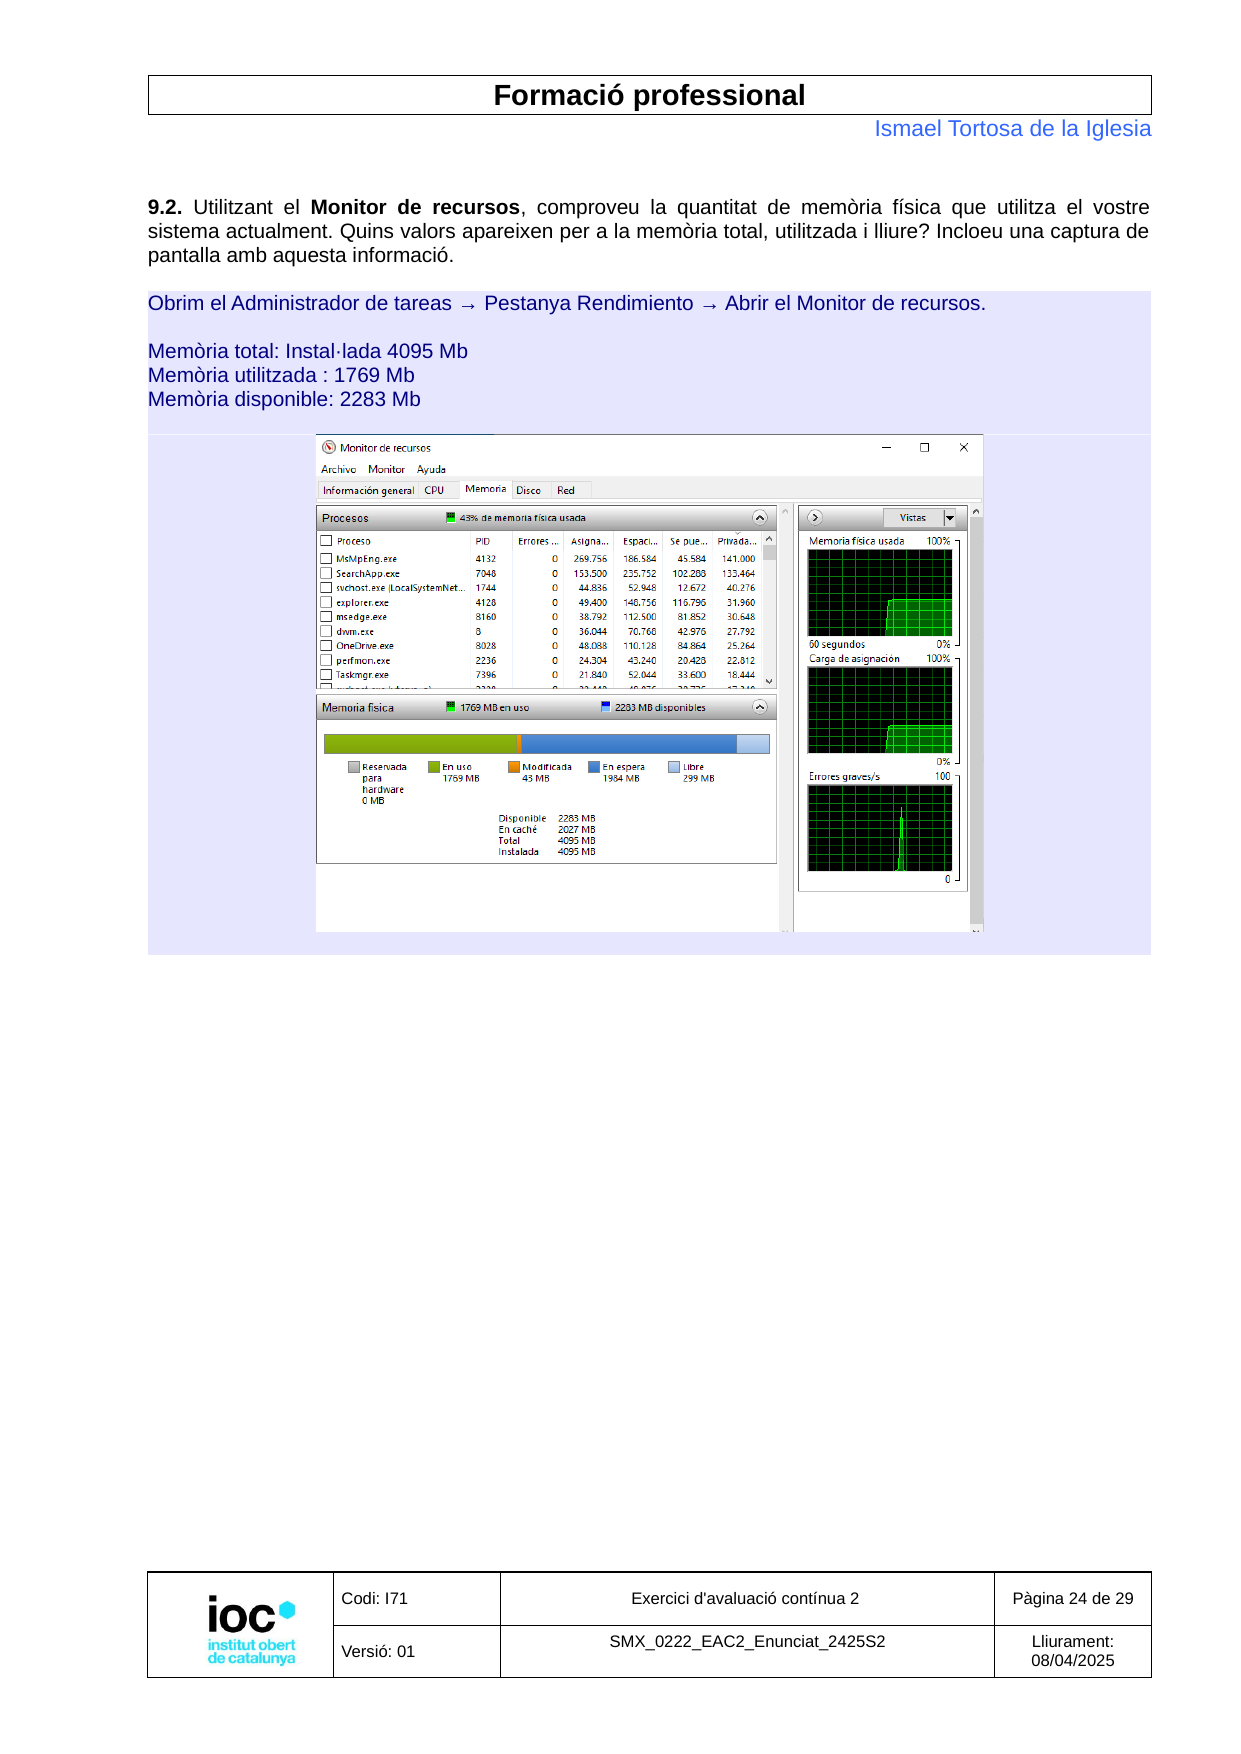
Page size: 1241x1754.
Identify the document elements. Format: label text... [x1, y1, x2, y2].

picture [195, 1581, 309, 1677]
text Obrim el Administrador de tareas → Pestanya Rendimiento → Abrir el Monitor de recursos. [148, 291, 1151, 315]
text Memòria total: Instal·lada 4095 Mb [148, 339, 1151, 363]
text 9.2. Utilitzant el Monitor de recursos, comproveu la quantitat de memòria física que utilitza el vostre sistema actualment. Quins valors apareixen per a la memòria total, utilitzada i lliure? Incloeu una captura de pantalla amb aquesta informació. [148, 195, 1151, 267]
text Memòria utilitzada : 1769 Mb [148, 363, 1151, 387]
text Memòria disponible: 2283 Mb [148, 387, 1151, 411]
picture [315, 434, 984, 932]
